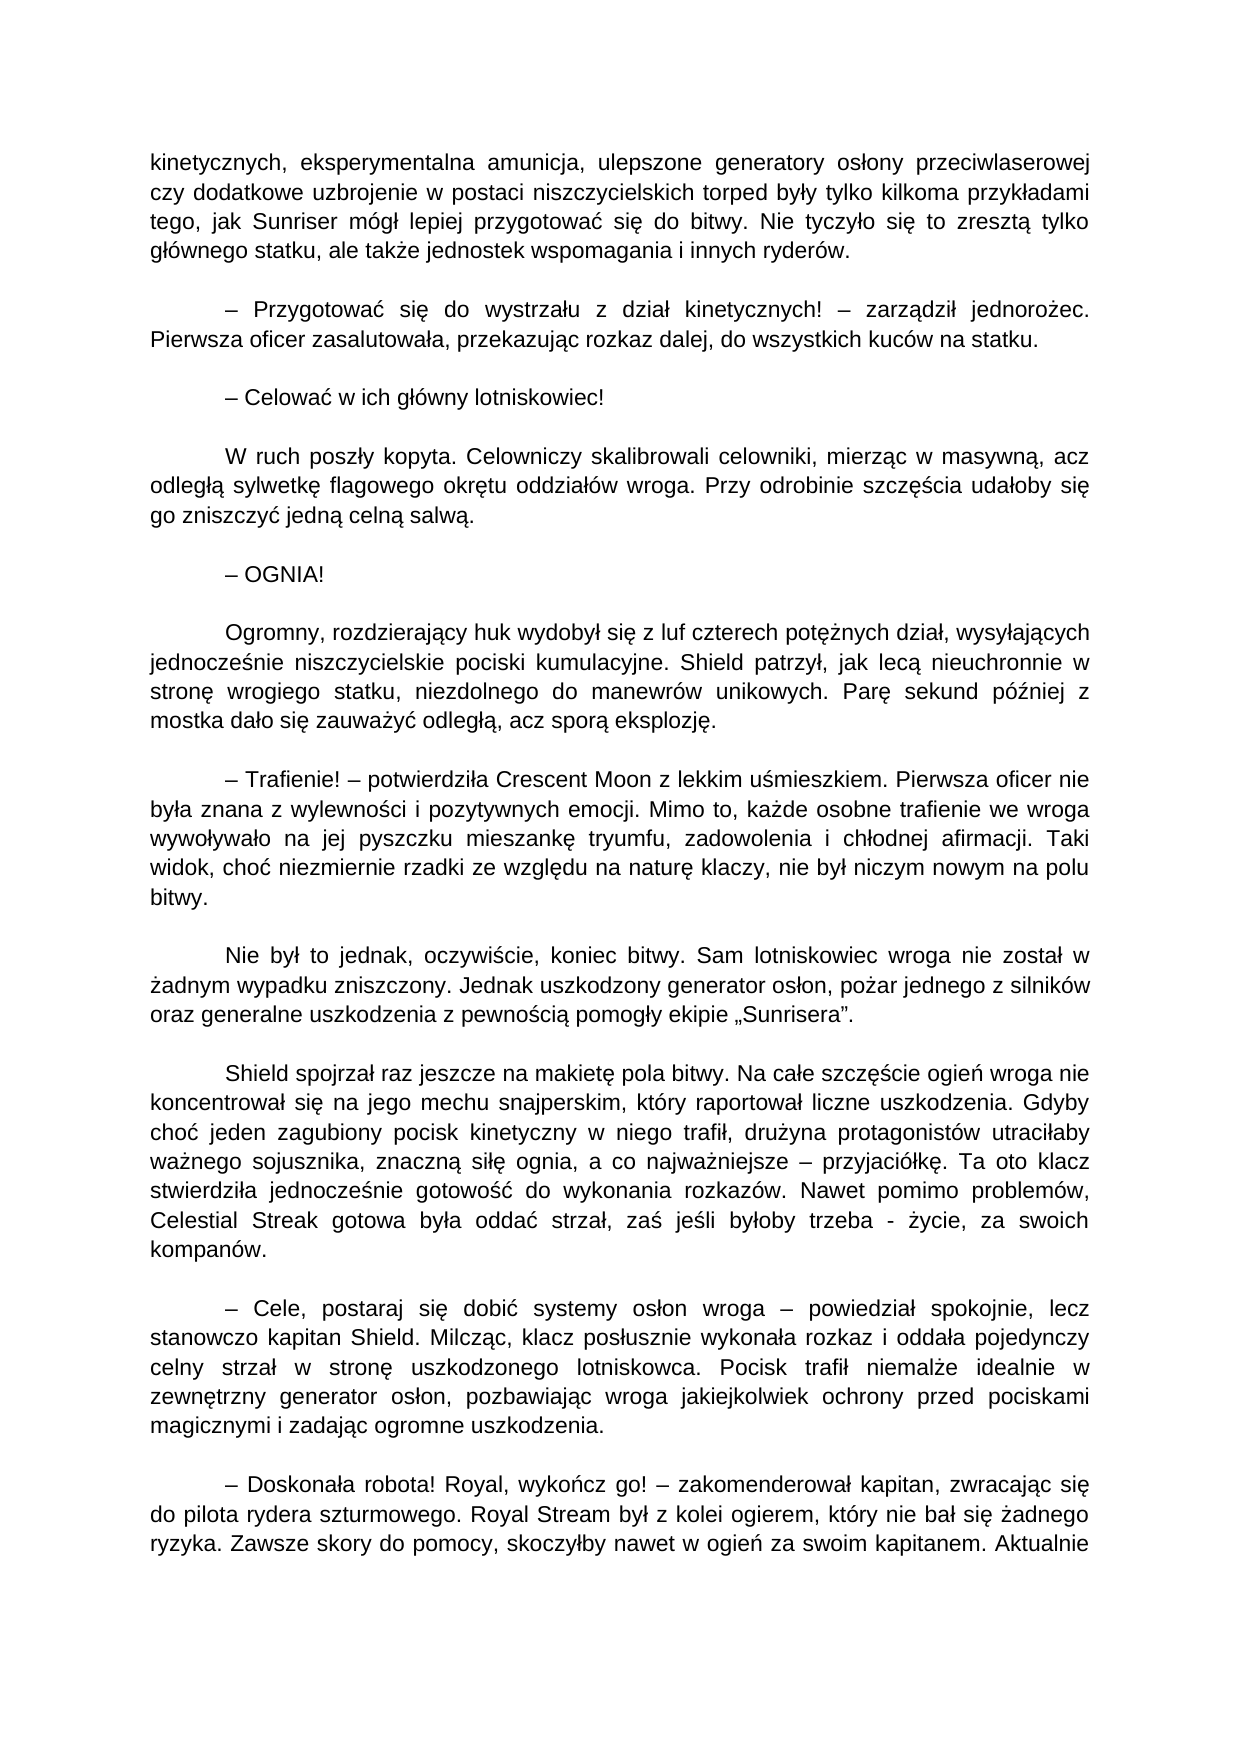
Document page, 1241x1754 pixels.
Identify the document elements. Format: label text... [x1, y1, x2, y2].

text – OGNIA! [150, 561, 1091, 587]
text Nie był to jednak, oczywiście, koniec bitwy. Sam lotniskowiec wroga nie został w żadnym wypadku zniszczony. Jednak uszkodzony generator osłon, pożar jednego z silników oraz generalne uszkodzenia z pewnością pomogły ekipie „Sunrisera”. [150, 943, 1091, 1027]
text – Cele, postaraj się dobić systemy osłon wroga – powiedział spokojnie, lecz stanowczo kapitan Shield. Milcząc, klacz posłusznie wykonała rozkaz i oddała pojedynczy celny strzał w stronę uszkodzonego lotniskowca. Pocisk trafił niemalże idealnie w zewnętrzny generator osłon, pozbawiając wroga jakiejkolwiek ochrony przed pociskami magicznymi i zadając ogromne uszkodzenia. [150, 1296, 1091, 1439]
text Shield spojrzał raz jeszcze na makietę pola bitwy. Na całe szczęście ogień wroga nie koncentrował się na jego mechu snajperskim, który raportował liczne uszkodzenia. Gdyby choć jeden zagubiony pocisk kinetyczny w niego trafił, drużyna protagonistów utraciłaby ważnego sojusznika, znaczną siłę ognia, a co najważniejsze – przyjaciółkę. Ta oto klacz stwierdziła jednocześnie gotowość do wykonania rozkazów. Nawet pomimo problemów, Celestial Streak gotowa była oddać strzał, zaś jeśli byłoby trzeba - życie, za swoich kompanów. [150, 1061, 1091, 1262]
text kinetycznych, eksperymentalna amunicja, ulepszone generatory osłony przeciwlaserowej czy dodatkowe uzbrojenie w postaci niszczycielskich torped były tylko kilkoma przykładami tego, jak Sunriser mógł lepiej przygotować się do bitwy. Nie tyczyło się to zresztą tylko głównego statku, ale także jednostek wspomagania i innych ryderów. [150, 150, 1091, 264]
text – Celować w ich główny lotniskowiec! [150, 385, 1091, 411]
text – Przygotować się do wystrzału z dział kinetycznych! – zarządził jednorożec. Pierwsza oficer zasalutowała, przekazując rozkaz dalej, do wszystkich kuców na statku. [150, 297, 1091, 352]
text Ogromny, rozdzierający huk wydobył się z luf czterech potężnych dział, wysyłających jednocześnie niszczycielskie pociski kumulacyjne. Shield patrzył, jak lecą nieuchronnie w stronę wrogiego statku, niezdolnego do manewrów unikowych. Parę sekund później z mostka dało się zauważyć odległą, acz sporą eksplozję. [150, 620, 1091, 734]
text W ruch poszły kopyta. Celowniczy skalibrowali celowniki, mierząc w masywną, acz odległą sylwetkę flagowego okrętu oddziałów wroga. Przy odrobinie szczęścia udałoby się go zniszczyć jedną celną salwą. [150, 444, 1091, 528]
text – Doskonała robota! Royal, wykończ go! – zakomenderował kapitan, zwracając się do pilota rydera szturmowego. Royal Stream był z kolei ogierem, który nie bał się żadnego ryzyka. Zawsze skory do pomocy, skoczyłby nawet w ogień za swoim kapitanem. Aktualnie [150, 1472, 1091, 1556]
text – Trafienie! – potwierdziła Crescent Moon z lekkim uśmieszkiem. Pierwsza oficer nie była znana z wylewności i pozytywnych emocji. Mimo to, każde osobne trafienie we wroga wywoływało na jej pyszczku mieszankę tryumfu, zadowolenia i chłodnej afirmacji. Taki widok, choć niezmiernie rzadki ze względu na naturę klaczy, nie był niczym nowym na polu bitwy. [150, 767, 1091, 910]
